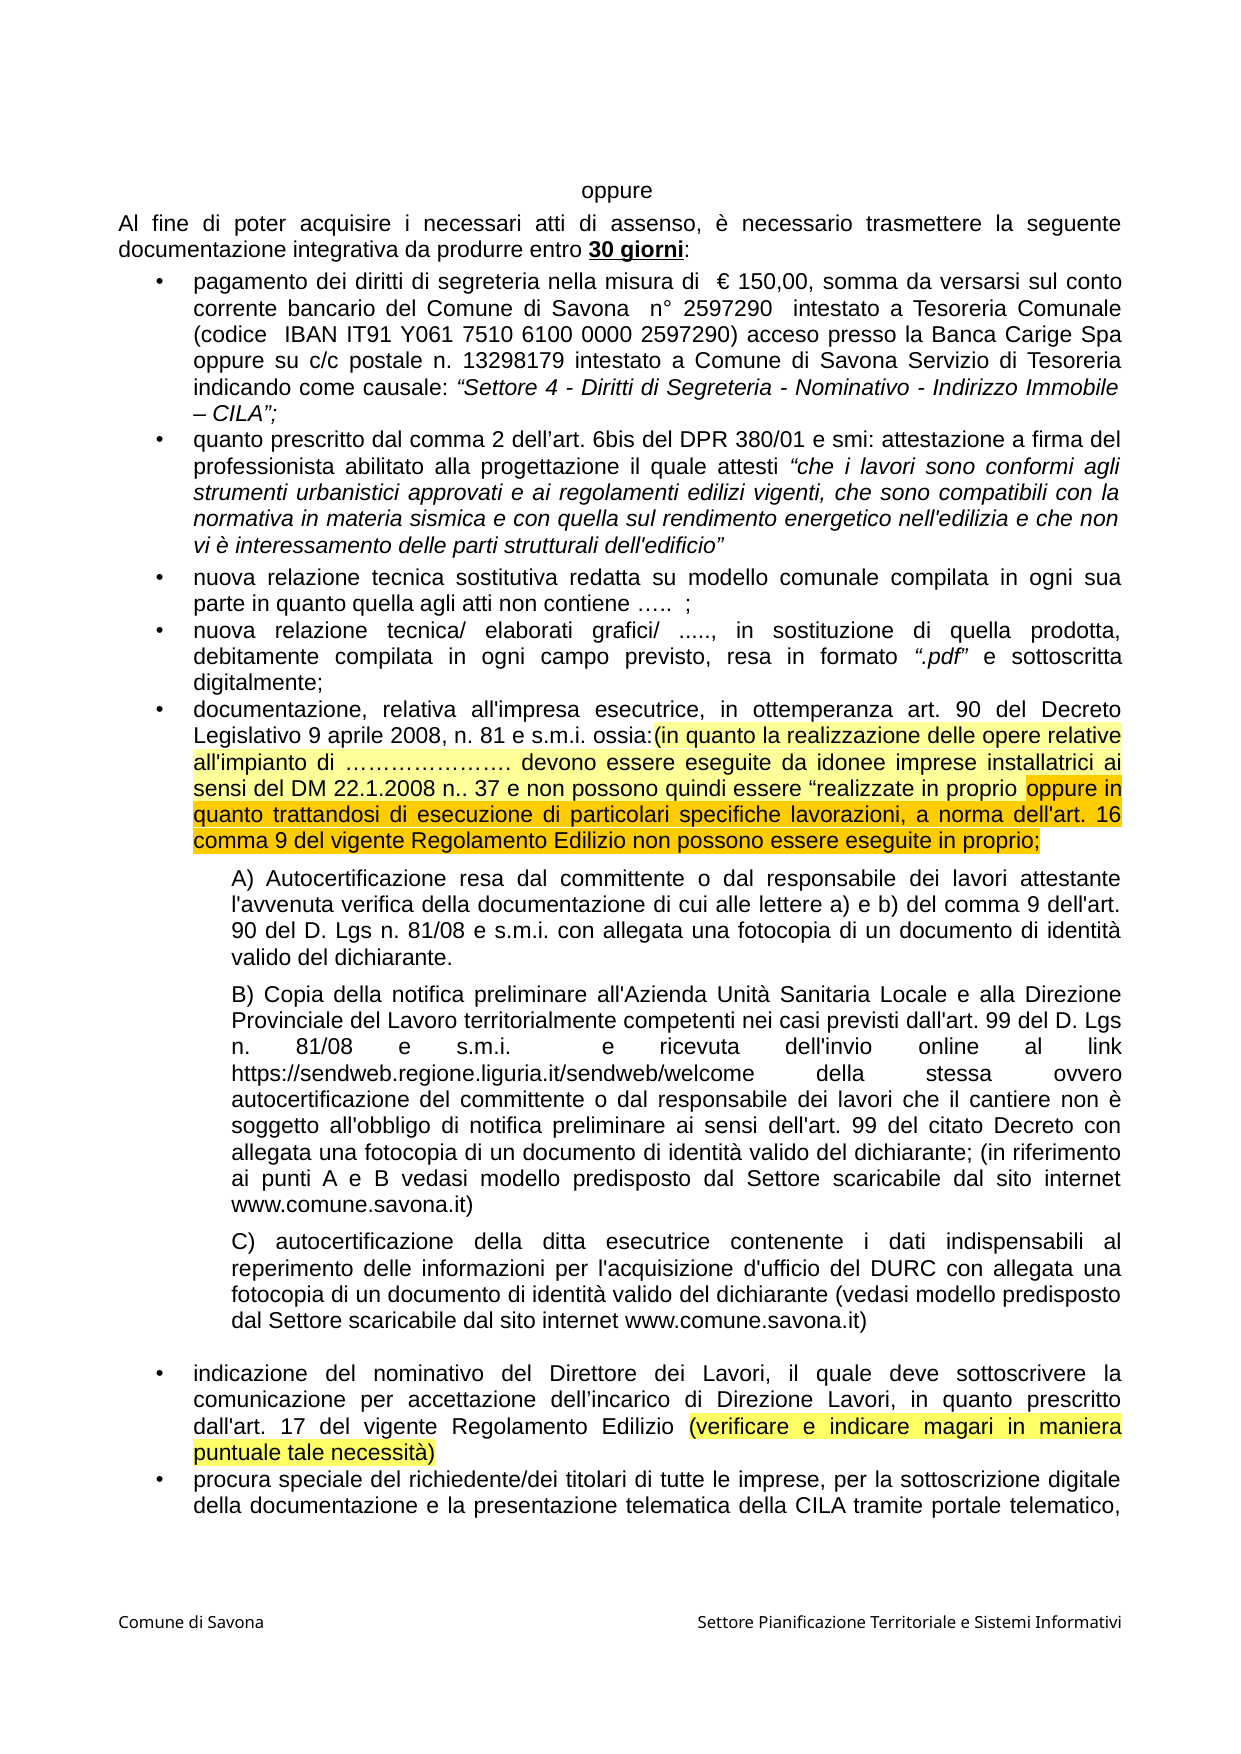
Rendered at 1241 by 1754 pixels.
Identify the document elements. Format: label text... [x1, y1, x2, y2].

list pagamento dei diritti di segreteria nella misura di € 150,00, somma da versarsi sul conto corrente bancario del Comune di Savona n° 2597290 intestato a Tesoreria Comunale (codice IBAN IT91 Y061 7510 6100 0000 2597290) acceso presso la Banca Carige Spa oppure su c/c postale n. 13298179 intestato a Comune di Savona Servizio di Tesoreria indicando come causale: “Settore 4 - Diritti di Segreteria - Nominativo - Indirizzo Immobile – CILA”; [156, 268, 1122, 426]
list quanto prescritto dal comma 2 dell’art. 6bis del DPR 380/01 e smi: attestazione a firma del professionista abilitato alla progettazione il quale attesti “che i lavori sono conformi agli strumenti urbanistici approvati e ai regolamenti edilizi vigenti, che sono compatibili con la normativa in materia sismica e con quella sul rendimento energetico nell'edilizia e che non vi è interessamento delle parti strutturali dell'edificio” [156, 426, 1122, 558]
text B) Copia della notifica preliminare all'Azienda Unità Sanitaria Locale e alla Direzione Provinciale del Lavoro territorialmente competenti nei casi previsti dall'art. 99 del D. Lgs n. 81/08 e s.m.i. e ricevuta dell'invio online al link https://sendweb.regione.liguria.it/sendweb/welcome della stessa ovvero autocertificazione del committente o dal responsabile dei lavori che il cantiere non è soggetto all'obbligo di notifica preliminare ai sensi dell'art. 99 del citato Decreto con allegata una fotocopia di un documento di identità valido del dichiarante; (in riferimento ai punti A e B vedasi modello predisposto dal Settore scaricabile dal sito internet www.comune.savona.it) [231, 981, 1122, 1218]
text Al fine di poter acquisire i necessari atti di assenso, è necessario trasmettere la seguente documentazione integrativa da produrre entro 30 giorni: [118, 209, 1122, 262]
list procura speciale del richiedente/dei titolari di tutte le imprese, per la sottoscrizione digitale della documentazione e la presentazione telematica della CILA tramite portale telematico, [156, 1466, 1122, 1518]
list indicazione del nominativo del Direttore dei Lavori, il quale deve sottoscrivere la comunicazione per accettazione dell’incarico di Direzione Lavori, in quanto prescritto dall'art. 17 del vigente Regolamento Edilizio (verificare e indicare magari in maniera puntuale tale necessità) [156, 1360, 1122, 1466]
text oppure [118, 177, 1122, 203]
text A) Autocertificazione resa dal committente o dal responsabile dei lavori attestante l'avvenuta verifica della documentazione di cui alle lettere a) e b) del comma 9 dell'art. 90 del D. Lgs n. 81/08 e s.m.i. con allegata una fotocopia di un documento di identità valido del dichiarante. [231, 864, 1122, 970]
list documentazione, relativa all'impresa esecutrice, in ottemperanza art. 90 del Decreto Legislativo 9 aprile 2008, n. 81 e s.m.i. ossia:(in quanto la realizzazione delle opere relative all'impianto di …………………. devono essere eseguite da idonee imprese installatrici ai sensi del DM 22.1.2008 n.. 37 e non possono quindi essere “realizzate in proprio oppure in quanto trattandosi di esecuzione di particolari specifiche lavorazioni, a norma dell'art. 16 comma 9 del vigente Regolamento Edilizio non possono essere eseguite in proprio; [156, 696, 1122, 854]
list nuova relazione tecnica sostitutiva redatta su modello comunale compilata in ogni sua parte in quanto quella agli atti non contiene ….. ; [156, 564, 1122, 617]
text C) autocertificazione della ditta esecutrice contenente i dati indispensabili al reperimento delle informazioni per l'acquisizione d'ufficio del DURC con allegata una fotocopia di un documento di identità valido del dichiarante (vedasi modello predisposto dal Settore scaricabile dal sito internet www.comune.savona.it) [231, 1228, 1122, 1334]
list nuova relazione tecnica/ elaborati grafici/ ....., in sostituzione di quella prodotta, debitamente compilata in ogni campo previsto, resa in formato “.pdf” e sottoscritta digitalmente; [156, 617, 1122, 696]
